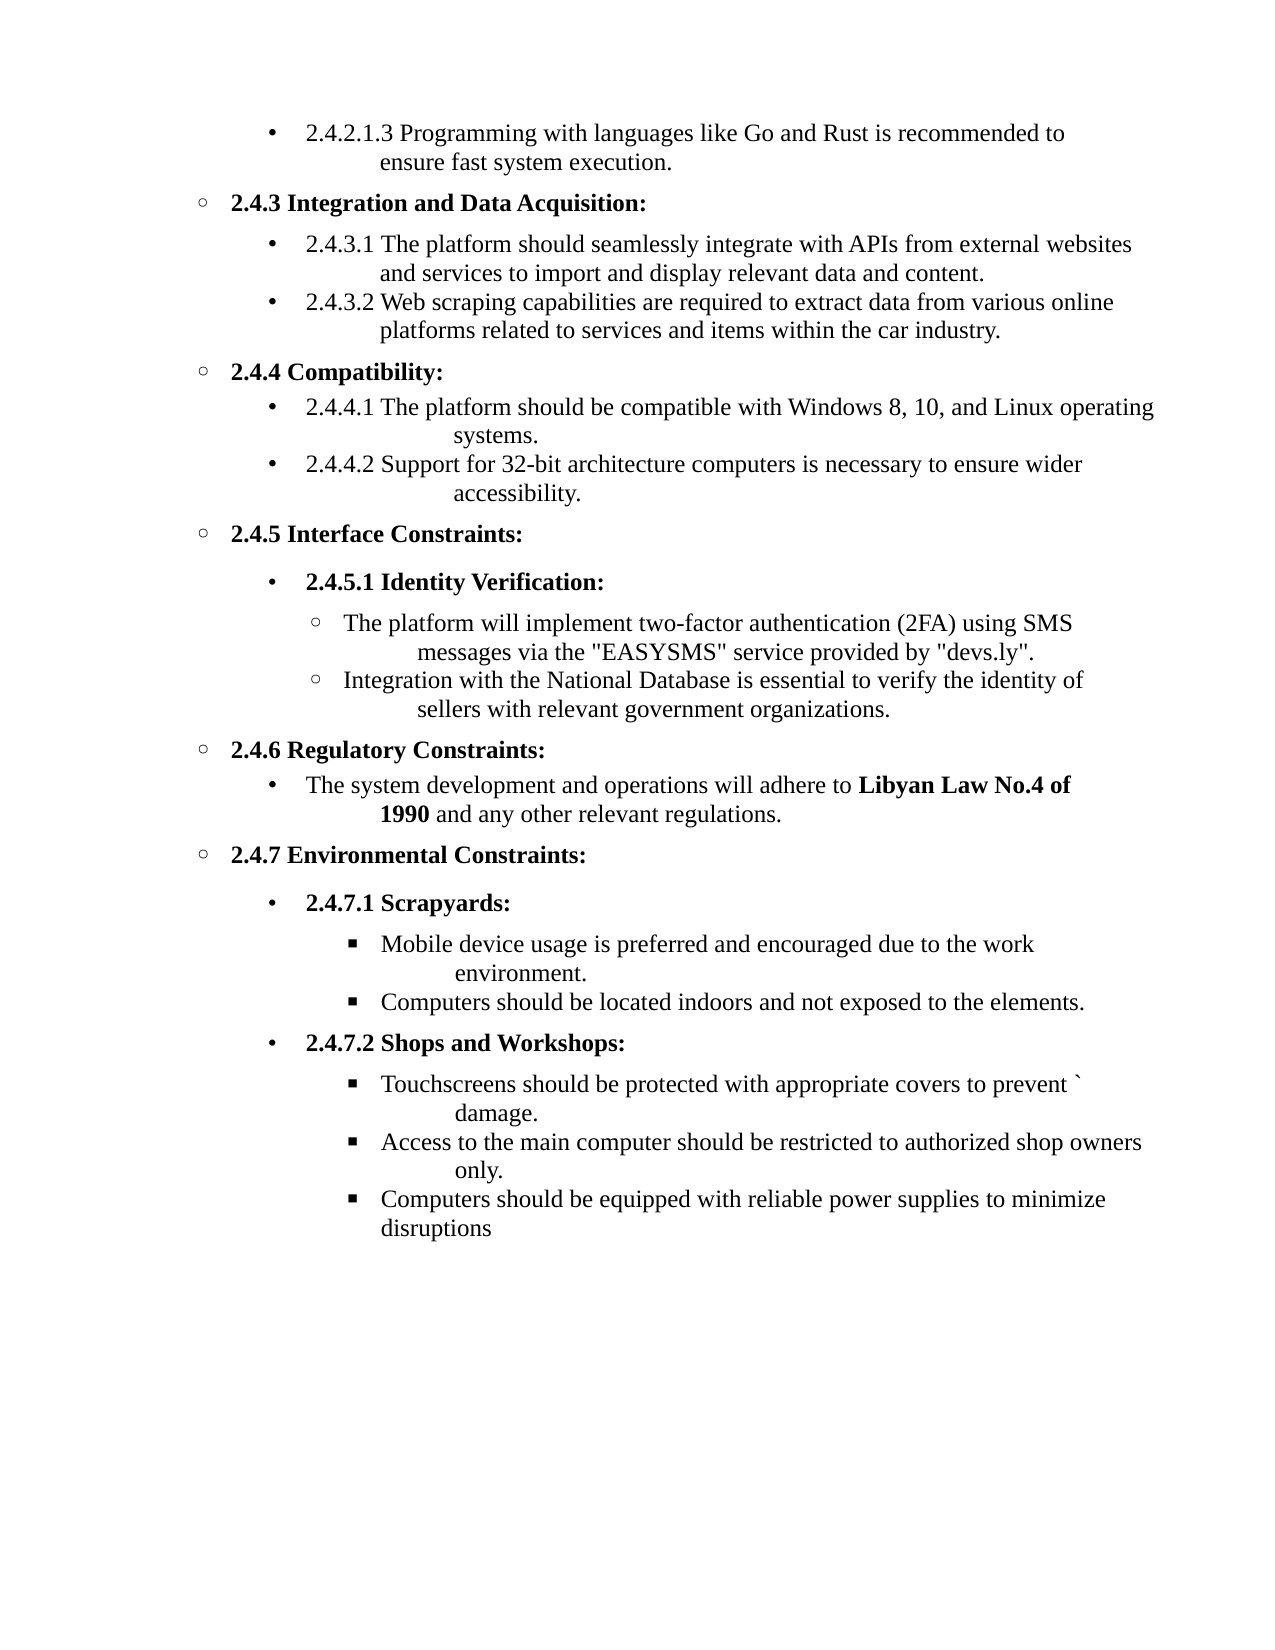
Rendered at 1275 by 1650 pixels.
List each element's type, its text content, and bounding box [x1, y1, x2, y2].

list 2.4.3.1 The platform should seamlessly integrate with APIs from external websites and services to import and display relevant data and content. [268, 229, 1157, 287]
list Touchscreens should be protected with appropriate covers to prevent ` damage. [343, 1069, 1157, 1127]
list Computers should be located indoors and not exposed to the elements. [343, 987, 1157, 1016]
subtitle 2.4.7.2 Shops and Workshops: [268, 1028, 1157, 1057]
subtitle 2.4.7.1 Scrapyards: [268, 888, 1157, 917]
list 2.4.4.1 The platform should be compatible with Windows 8, 10, and Linux operating systems. [268, 392, 1157, 449]
list Computers should be equipped with reliable power supplies to minimize disruptions [343, 1184, 1157, 1242]
subtitle 2.4.3 Integration and Data Acquisition: [193, 188, 1157, 217]
list The platform will implement two-factor authentication (2FA) using SMS messages via the "EASYSMS" service provided by "devs.ly". [306, 608, 1157, 666]
list 2.4.3.2 Web scraping capabilities are required to extract data from various online platforms related to services and items within the car industry. [268, 287, 1157, 344]
list The system development and operations will adhere to Libyan Law No.4 of 1990 and any other relevant regulations. [268, 771, 1157, 828]
list Integration with the National Database is essential to verify the identity of sellers with relevant government organizations. [306, 666, 1157, 723]
subtitle 2.4.7 Environmental Constraints: [193, 841, 1157, 869]
list Mobile device usage is preferred and encouraged due to the work environment. [343, 929, 1157, 987]
subtitle 2.4.5.1 Identity Verification: [268, 567, 1157, 596]
list 2.4.2.1.3 Programming with languages like Go and Rust is recommended to ensure fast system execution. [268, 118, 1157, 176]
subtitle 2.4.4 Compatibility: [193, 357, 1157, 386]
list Access to the main computer should be restricted to authorized shop owners only. [343, 1127, 1157, 1184]
subtitle 2.4.5 Interface Constraints: [193, 519, 1157, 548]
list 2.4.4.2 Support for 32-bit architecture computers is necessary to ensure wider accessibility. [268, 449, 1157, 507]
subtitle 2.4.6 Regulatory Constraints: [193, 736, 1157, 764]
